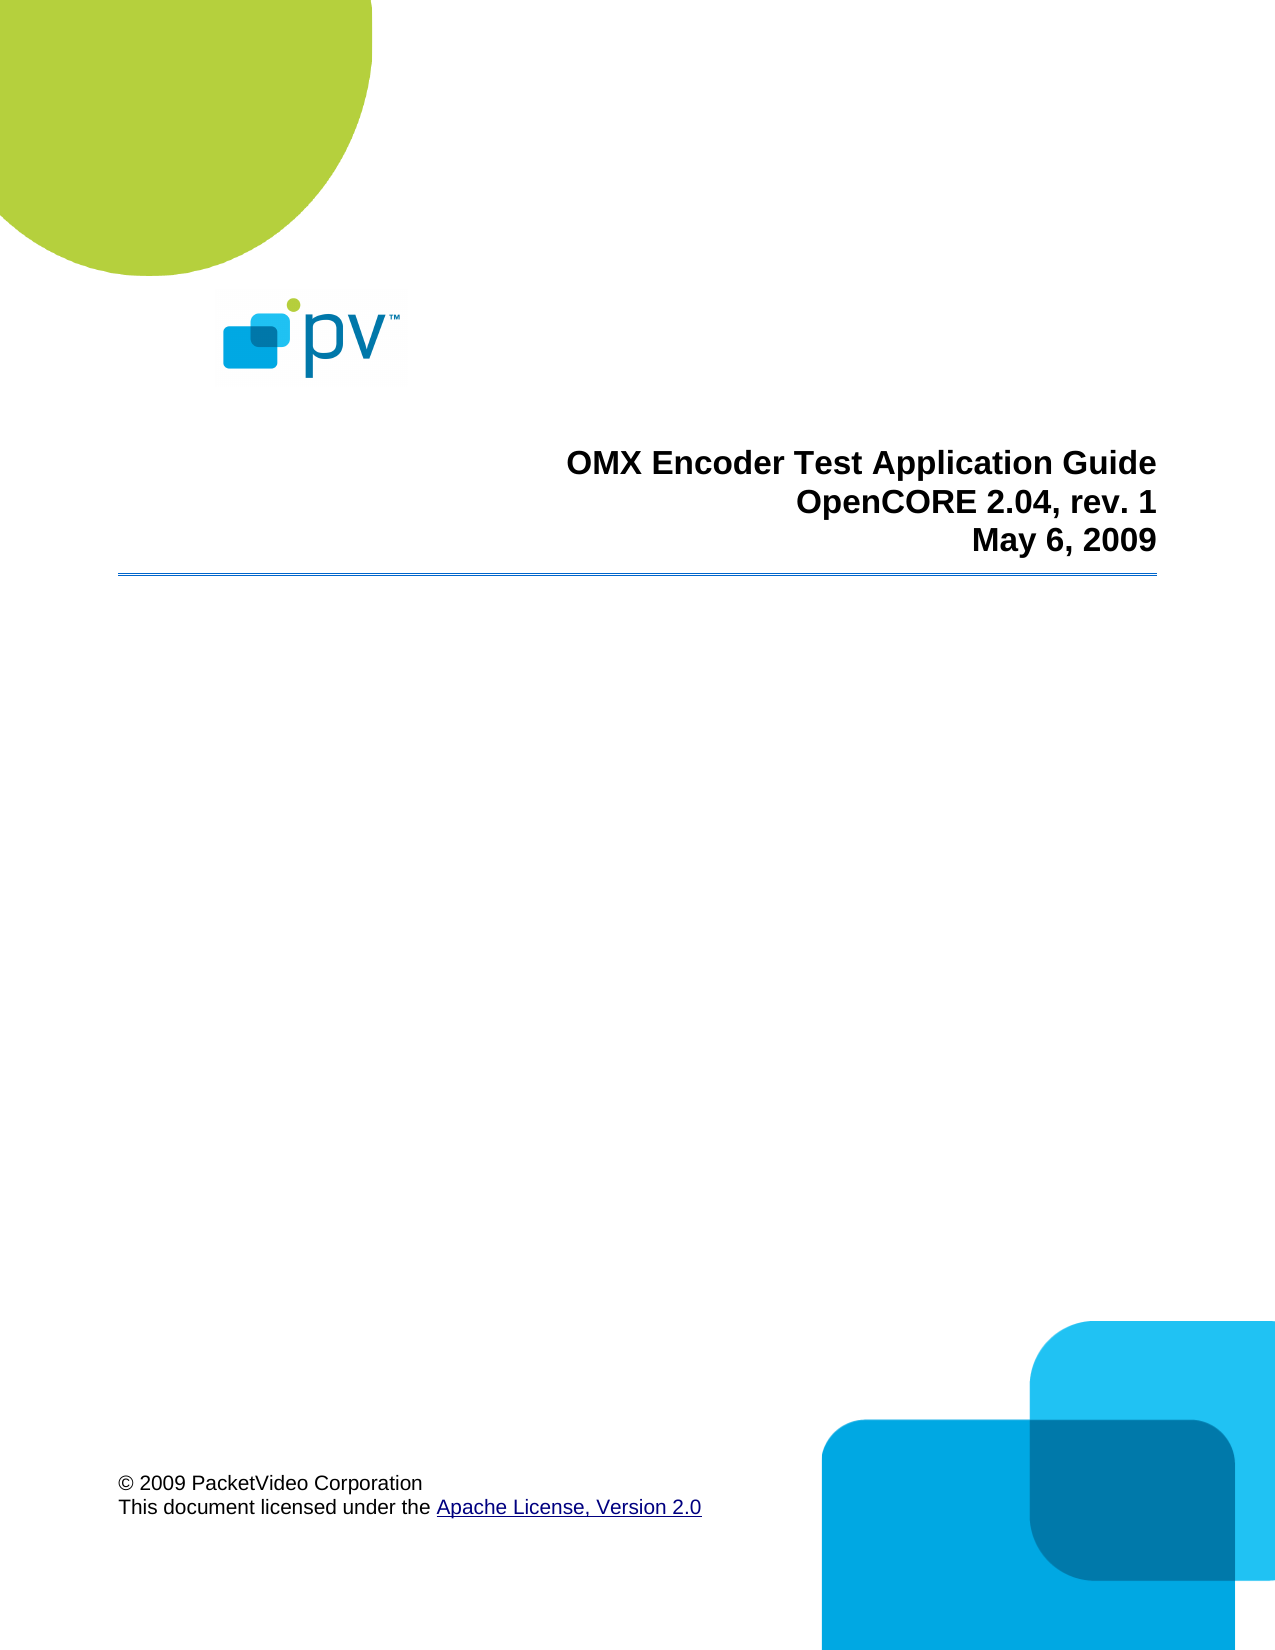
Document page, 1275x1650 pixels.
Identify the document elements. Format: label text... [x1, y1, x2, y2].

picture [215, 289, 408, 387]
picture [821, 1321, 1275, 1650]
title OMX Encoder Test Application Guide [118, 443, 1157, 482]
text This document licensed under the Apache License, Version 2.0 [118, 1494, 716, 1518]
text © 2009 PacketVideo Corporation [118, 1471, 716, 1494]
text May 6, 2009 [118, 520, 1157, 559]
picture [0, 0, 373, 276]
text OpenCORE 2.04, rev. 1 [118, 482, 1157, 520]
